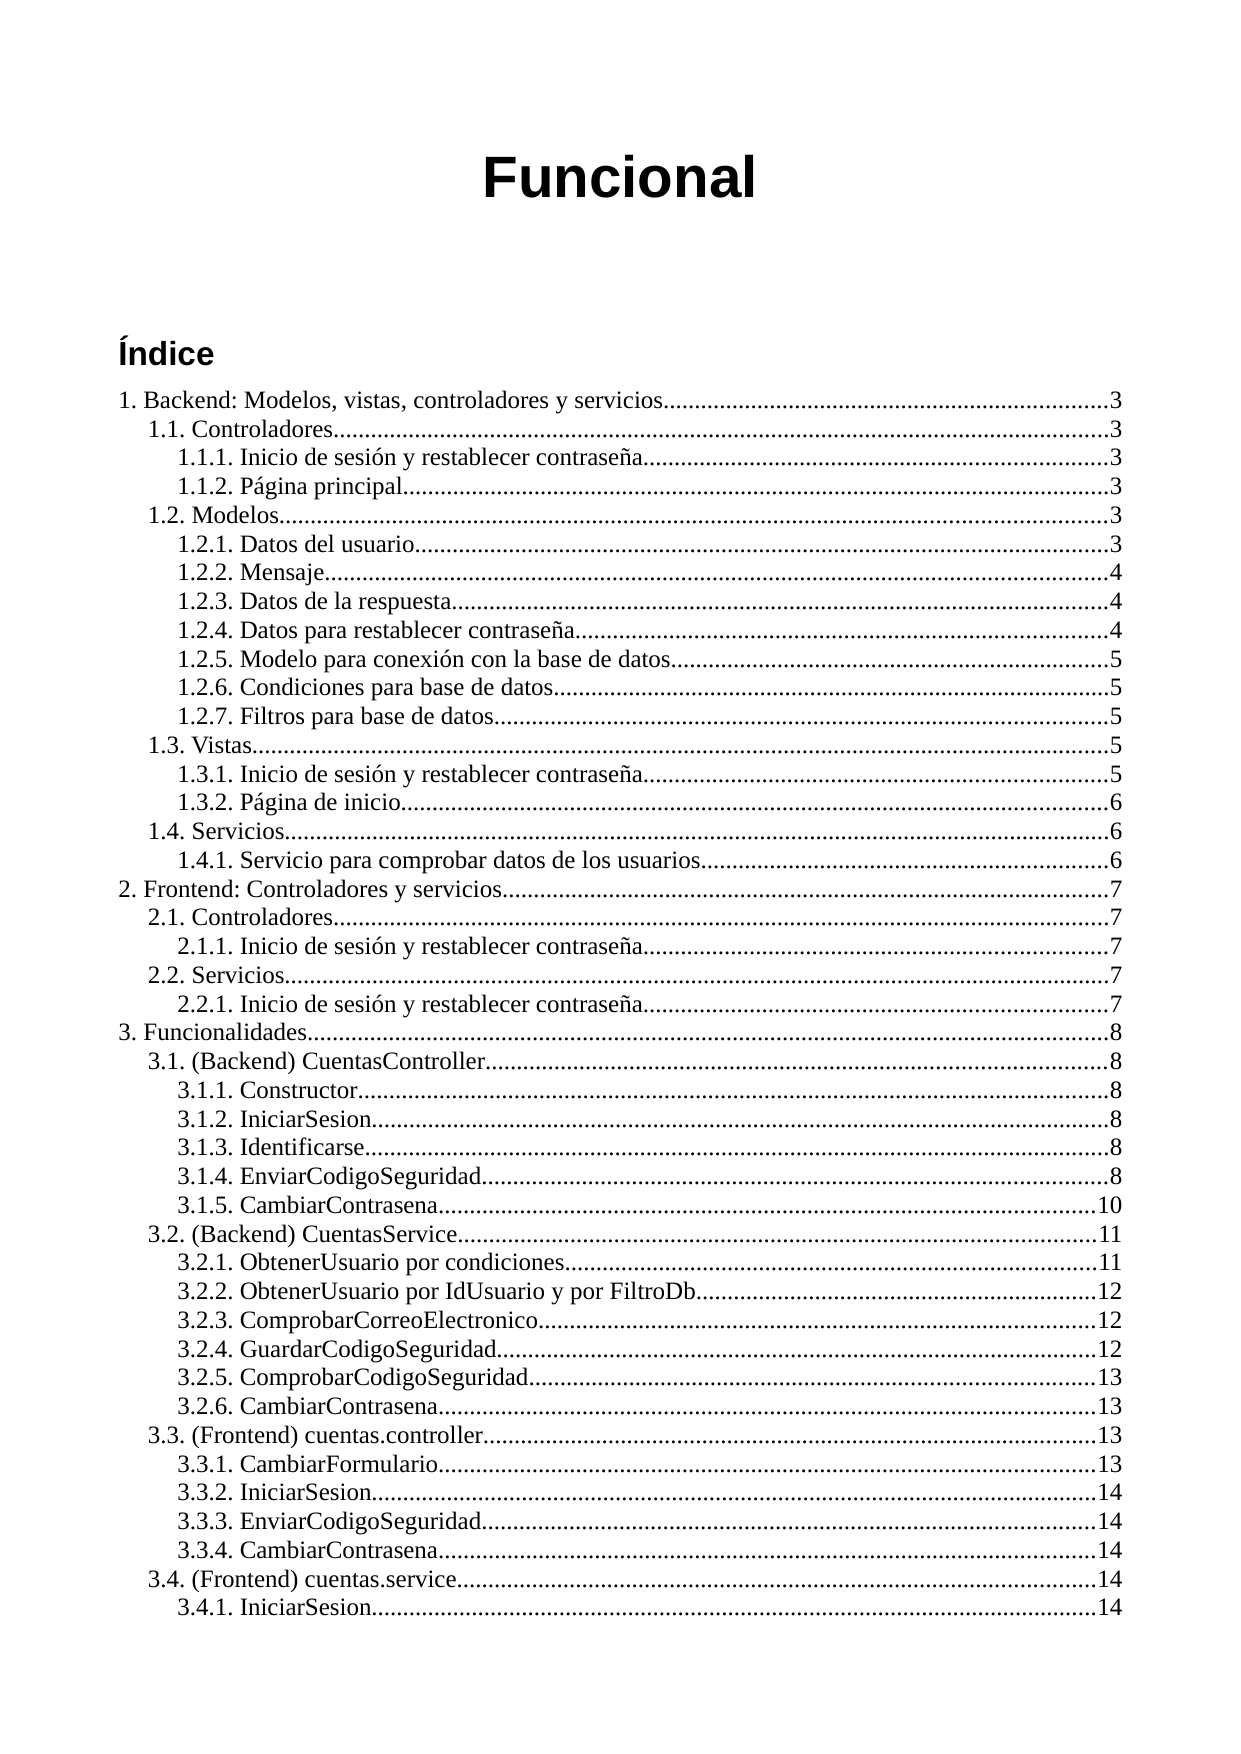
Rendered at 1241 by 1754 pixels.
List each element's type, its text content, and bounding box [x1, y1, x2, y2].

text 1.2.2. Mensaje 4 [177, 557, 1122, 586]
text 1.3. Vistas 5 [148, 730, 1122, 759]
text 3.2.6. CambiarContrasena 13 [177, 1391, 1122, 1420]
subtitle Índice [118, 334, 1122, 372]
text 1.1.2. Página principal 3 [177, 471, 1122, 500]
text 1.3.2. Página de inicio 6 [177, 787, 1122, 816]
text 1.4. Servicios 6 [148, 816, 1122, 845]
text 1.2.6. Condiciones para base de datos 5 [177, 672, 1122, 701]
text 3.1. (Backend) CuentasController 8 [148, 1046, 1122, 1075]
text 1.1.1. Inicio de sesión y restablecer contraseña 3 [177, 442, 1122, 471]
text 2.2. Servicios 7 [148, 960, 1122, 989]
title Funcional [118, 143, 1122, 210]
text 3.1.4. EnviarCodigoSeguridad 8 [177, 1161, 1122, 1190]
text 3.1.2. IniciarSesion 8 [177, 1104, 1122, 1132]
text 3.2.2. ObtenerUsuario por IdUsuario y por FiltroDb 12 [177, 1276, 1122, 1305]
text 3.2.1. ObtenerUsuario por condiciones 11 [177, 1247, 1122, 1276]
text 1.2.5. Modelo para conexión con la base de datos 5 [177, 644, 1122, 672]
text 2.1. Controladores 7 [148, 902, 1122, 931]
text 3.2.4. GuardarCodigoSeguridad 12 [177, 1334, 1122, 1362]
text 3.3. (Frontend) cuentas.controller 13 [148, 1420, 1122, 1449]
text 3.3.3. EnviarCodigoSeguridad 14 [177, 1506, 1122, 1535]
text 1.2.1. Datos del usuario 3 [177, 529, 1122, 557]
text 1.2.4. Datos para restablecer contraseña 4 [177, 615, 1122, 644]
text 3.2.3. ComprobarCorreoElectronico 12 [177, 1305, 1122, 1334]
text 3.2.5. ComprobarCodigoSeguridad 13 [177, 1362, 1122, 1391]
text 3.1.3. Identificarse 8 [177, 1132, 1122, 1161]
text 3. Funcionalidades 8 [118, 1017, 1122, 1046]
text 3.4.1. IniciarSesion 14 [177, 1592, 1122, 1621]
text 3.3.2. IniciarSesion 14 [177, 1477, 1122, 1506]
text 1.1. Controladores 3 [148, 414, 1122, 442]
text 2.1.1. Inicio de sesión y restablecer contraseña 7 [177, 931, 1122, 960]
text 1.2. Modelos 3 [148, 500, 1122, 529]
text 3.1.5. CambiarContrasena 10 [177, 1190, 1122, 1219]
text 1.2.3. Datos de la respuesta 4 [177, 586, 1122, 615]
text 3.4. (Frontend) cuentas.service 14 [148, 1564, 1122, 1592]
text 3.2. (Backend) CuentasService 11 [148, 1219, 1122, 1247]
text 3.3.4. CambiarContrasena 14 [177, 1535, 1122, 1564]
text 1. Backend: Modelos, vistas, controladores y servicios 3 [118, 385, 1122, 414]
text 3.1.1. Constructor 8 [177, 1075, 1122, 1104]
text 3.3.1. CambiarFormulario 13 [177, 1449, 1122, 1477]
text 1.3.1. Inicio de sesión y restablecer contraseña 5 [177, 759, 1122, 787]
text 2.2.1. Inicio de sesión y restablecer contraseña 7 [177, 989, 1122, 1017]
text 1.4.1. Servicio para comprobar datos de los usuarios 6 [177, 845, 1122, 874]
text 1.2.7. Filtros para base de datos 5 [177, 701, 1122, 730]
text 2. Frontend: Controladores y servicios 7 [118, 874, 1122, 902]
